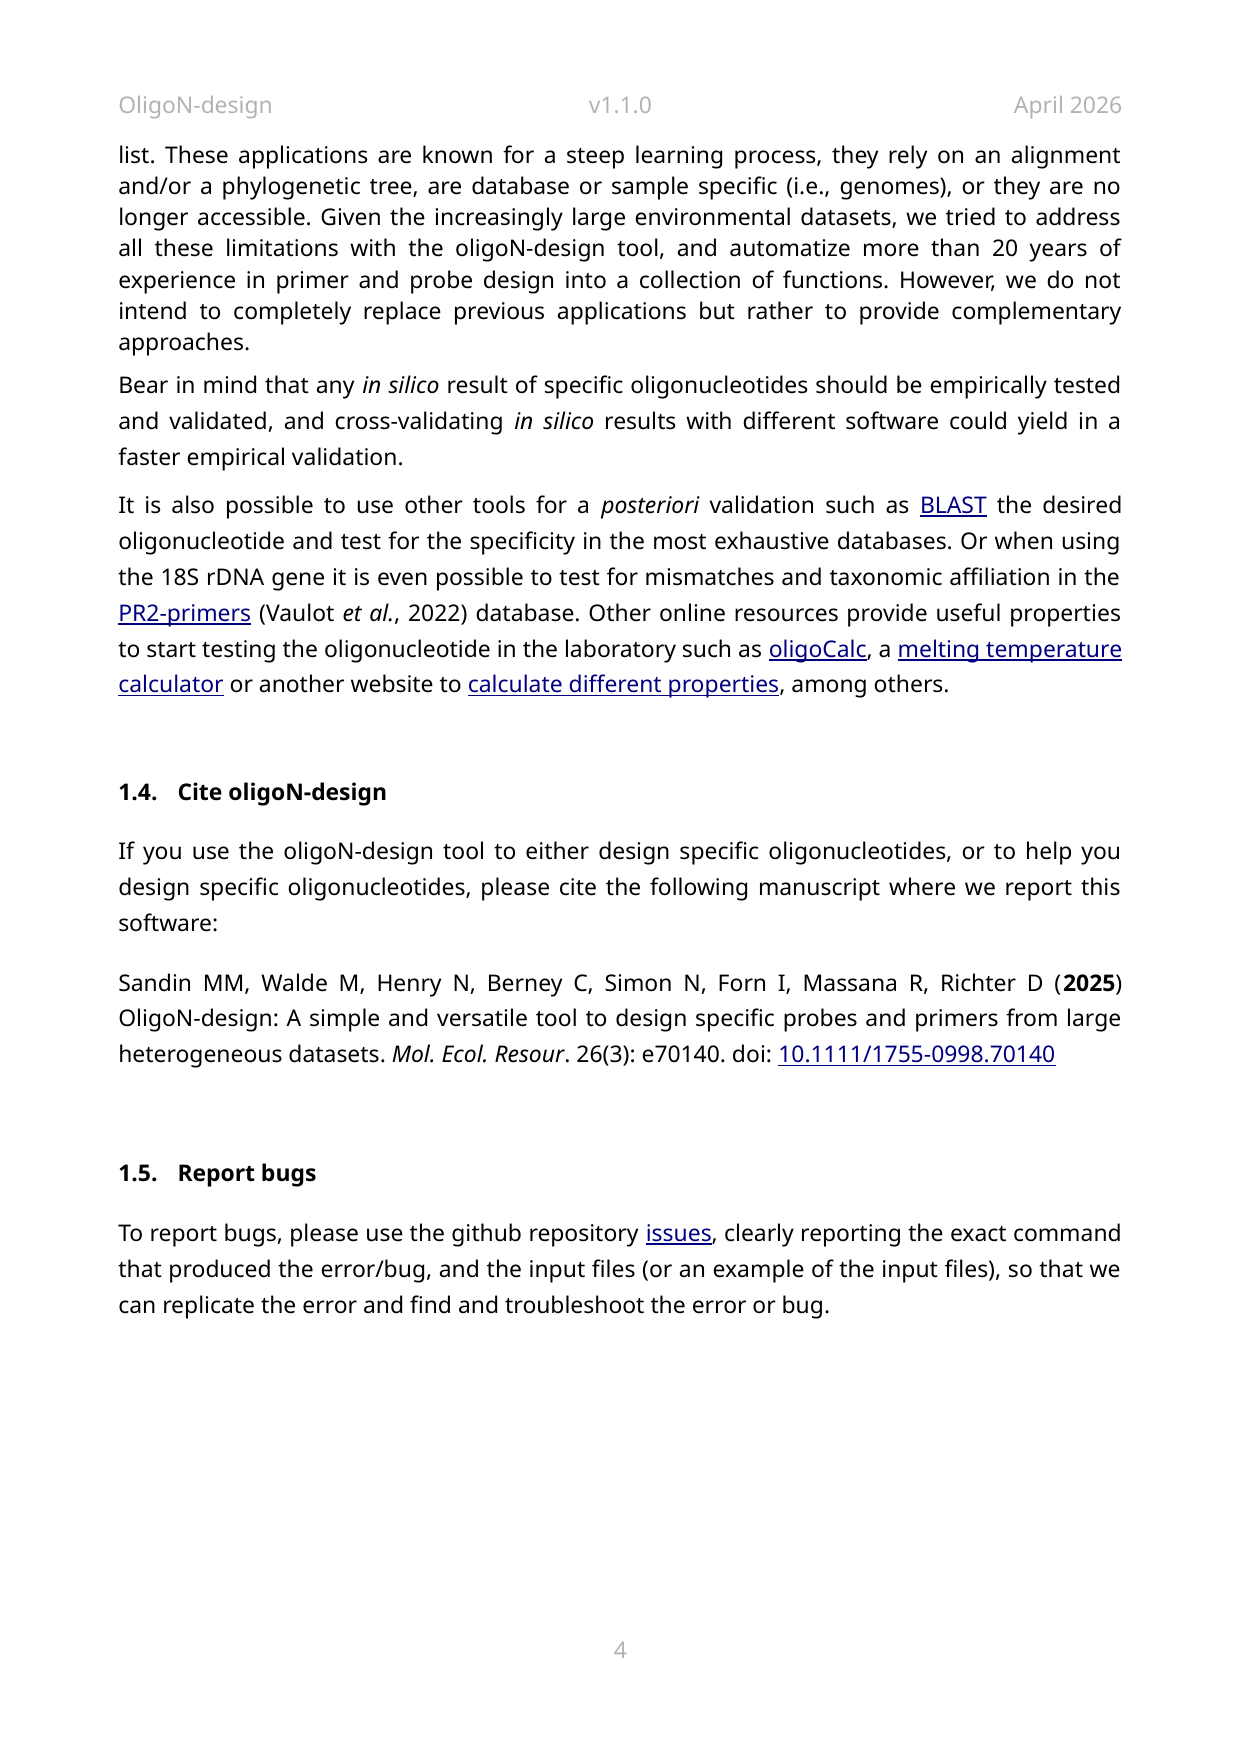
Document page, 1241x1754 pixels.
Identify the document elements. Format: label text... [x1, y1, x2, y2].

text list. These applications are known for a steep learning process, they rely on an alignment and/or a phylogenetic tree, are database or sample specific (i.e., genomes), or they are no longer accessible. Given the increasingly large environmental datasets, we tried to address all these limitations with the oligoN-design tool, and automatize more than 20 years of experience in primer and probe design into a collection of functions. However, we do not intend to completely replace previous applications but rather to provide complementary approaches. [118, 139, 1122, 357]
text Bear in mind that any in silico result of specific oligonucleotides should be empirically tested and validated, and cross-validating in silico results with different software could yield in a faster empirical validation. [118, 369, 1122, 472]
text If you use the oligoN-design tool to either design specific oligonucleotides, or to help you design specific oligonucleotides, please cite the following manuscript where we report this software: [118, 835, 1122, 938]
subtitle Report bugs [118, 1157, 1122, 1188]
subtitle Cite oligoN-design [118, 776, 1122, 807]
text It is also possible to use other tools for a posteriori validation such as BLAST the desired oligonucleotide and test for the specificity in the most exhaustive databases. Or when using the 18S rDNA gene it is even possible to test for mismatches and taxonomic affiliation in the PR2-primers (Vaulot et al., 2022) database. Other online resources provide useful properties to start testing the oligonucleotide in the laboratory such as oligoCalc, a melting temperature calculator or another website to calculate different properties, among others. [118, 489, 1122, 700]
text To report bugs, please use the github repository issues, clearly reporting the exact command that produced the error/bug, and the input files (or an example of the input files), so that we can replicate the error and find and troubleshoot the error or bug. [118, 1217, 1122, 1320]
text Sandin MM, Walde M, Henry N, Berney C, Simon N, Forn I, Massana R, Richter D (2025) OligoN-design: A simple and versatile tool to design specific probes and primers from large heterogeneous datasets. Mol. Ecol. Resour. 26(3): e70140. doi: 10.1111/1755-0998.70140 [118, 966, 1122, 1069]
